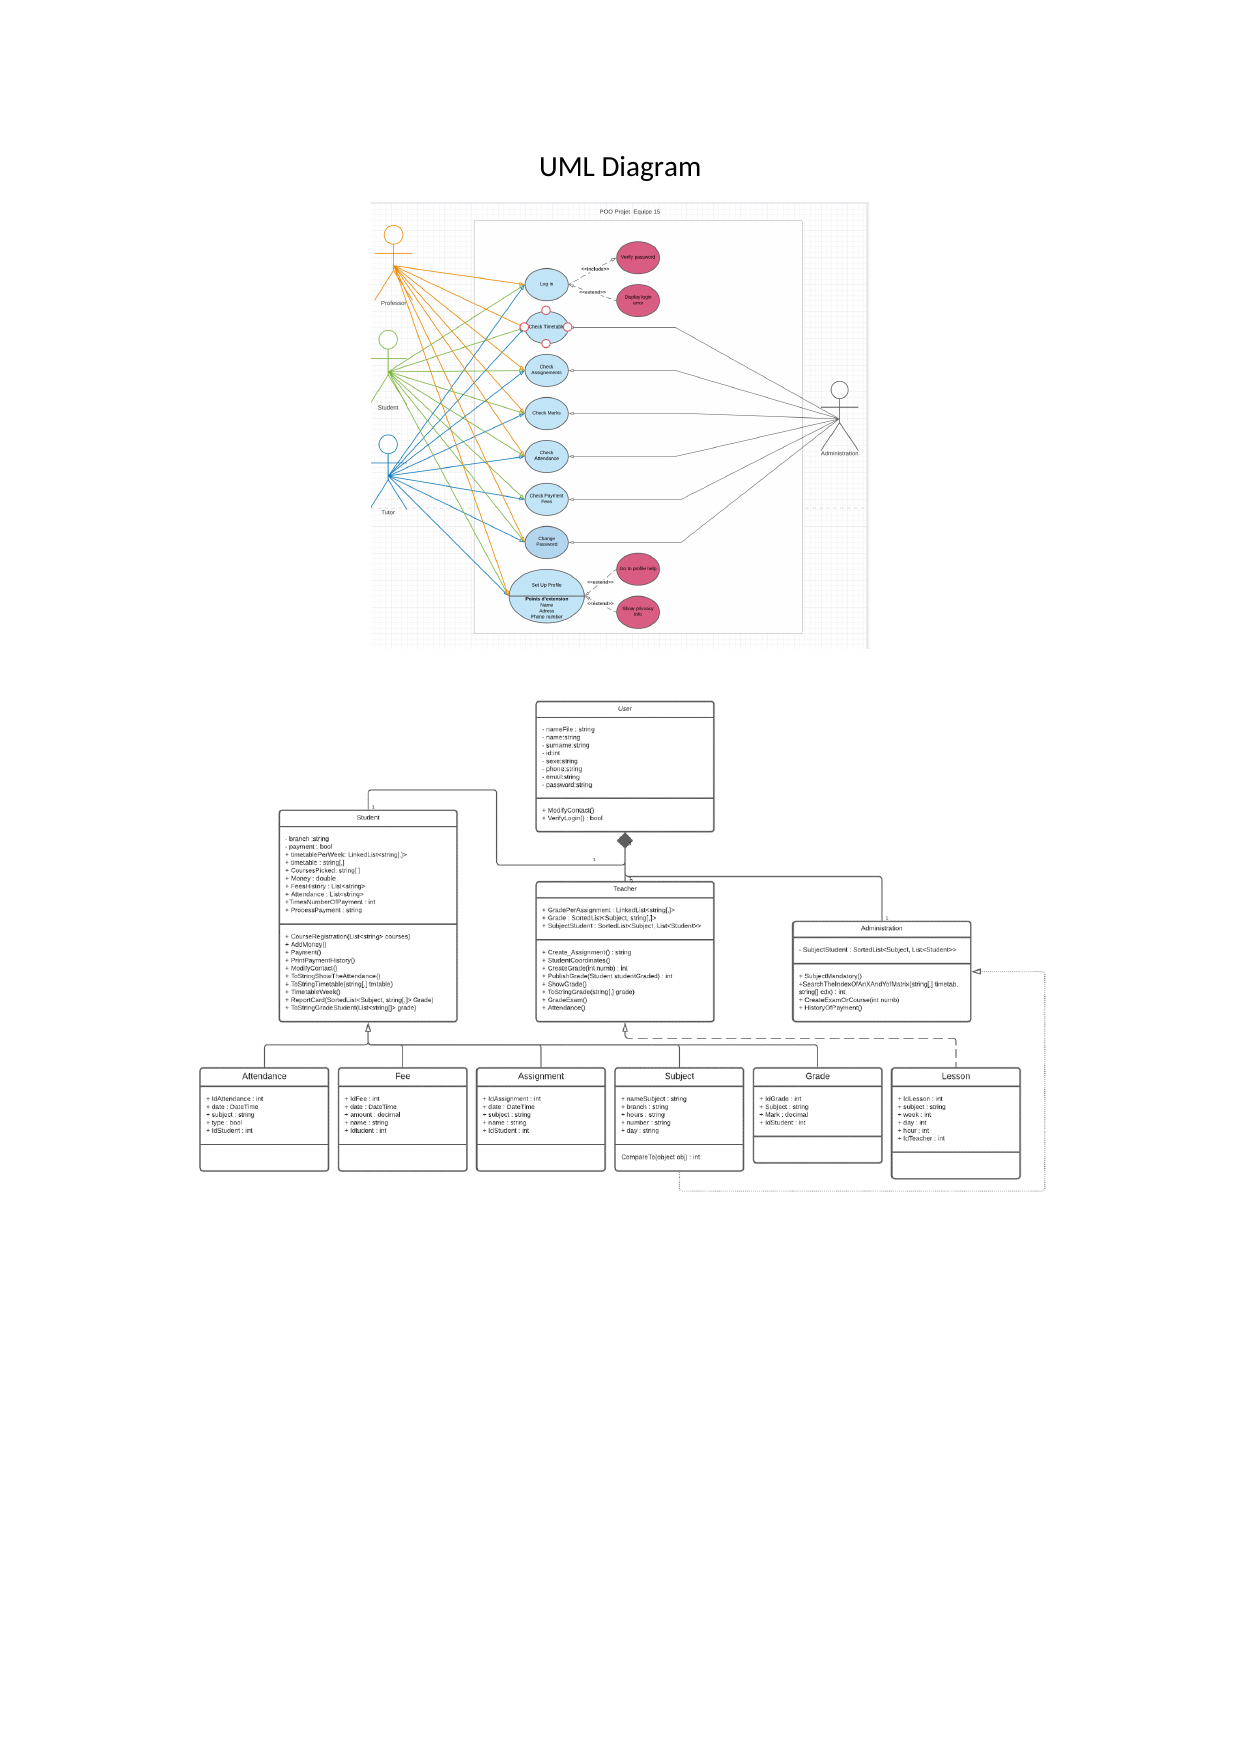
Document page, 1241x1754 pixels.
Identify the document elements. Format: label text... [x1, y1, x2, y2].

text UML Diagram [148, 148, 1093, 183]
